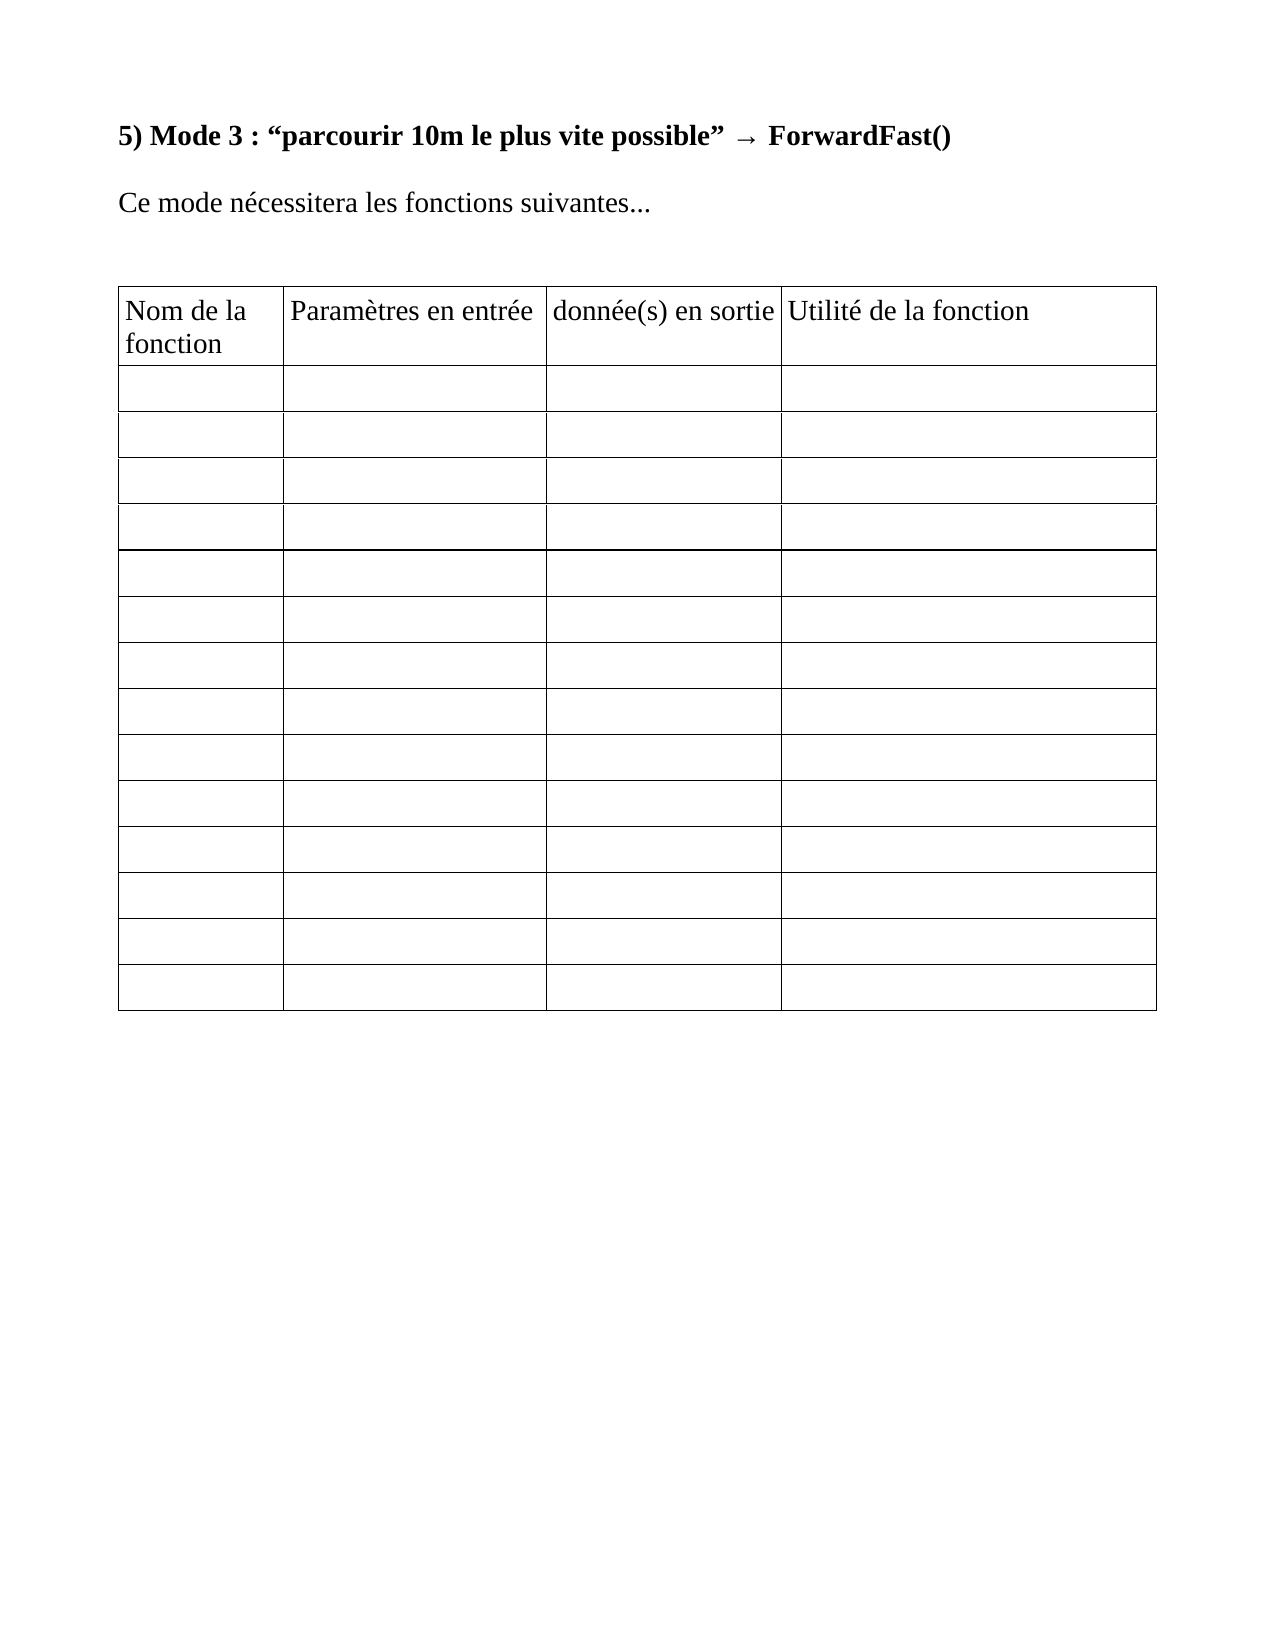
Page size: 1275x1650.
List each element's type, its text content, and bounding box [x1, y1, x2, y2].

table_cell [119, 689, 283, 734]
table_cell [284, 597, 546, 642]
table_cell [782, 873, 1156, 918]
table_cell [782, 413, 1156, 457]
table_cell [284, 919, 546, 964]
table_cell [284, 827, 546, 872]
table_cell [284, 643, 546, 688]
table_cell [119, 827, 283, 872]
table_cell [782, 781, 1156, 826]
table_cell [119, 965, 283, 1010]
table_cell [284, 413, 546, 457]
table_cell [284, 735, 546, 780]
table_cell [547, 551, 781, 596]
table_cell [119, 781, 283, 826]
table_cell [119, 735, 283, 780]
table_cell [782, 597, 1156, 642]
table_cell [119, 873, 283, 918]
table_cell [119, 551, 283, 596]
table_cell [547, 366, 781, 411]
table_cell [547, 919, 781, 964]
table_cell [782, 919, 1156, 964]
table_cell [547, 459, 781, 503]
table_cell [547, 689, 781, 734]
table_cell [547, 505, 781, 549]
table_cell [547, 827, 781, 872]
table_cell [119, 919, 283, 964]
table_cell [119, 366, 283, 411]
table_cell [119, 643, 283, 688]
table_cell [284, 505, 546, 549]
table_cell [782, 459, 1156, 503]
table_cell [547, 965, 781, 1010]
table_cell [547, 781, 781, 826]
table_cell [782, 366, 1156, 411]
table_cell [782, 643, 1156, 688]
table_cell [284, 551, 546, 596]
table_header Nom de la fonction [119, 287, 283, 365]
table_cell [284, 873, 546, 918]
table_cell [547, 413, 781, 457]
table_cell [782, 551, 1156, 596]
table_cell [782, 505, 1156, 549]
table_cell [782, 689, 1156, 734]
table_cell [284, 781, 546, 826]
text Ce mode nécessitera les fonctions suivantes... [118, 185, 1157, 219]
table_cell [119, 597, 283, 642]
table_cell [119, 505, 283, 549]
table_cell [284, 366, 546, 411]
table_cell [782, 965, 1156, 1010]
table_cell [547, 597, 781, 642]
table_cell [284, 965, 546, 1010]
table_cell [119, 459, 283, 503]
table_header donnée(s) en sortie [547, 287, 781, 365]
table_header Utilité de la fonction [782, 287, 1156, 365]
table_cell [782, 827, 1156, 872]
table_cell [547, 643, 781, 688]
table_cell [119, 413, 283, 457]
table_cell [284, 459, 546, 503]
text 5) Mode 3 : “parcourir 10m le plus vite possible” → ForwardFast() [118, 118, 1157, 152]
table_cell [284, 689, 546, 734]
table_cell [547, 873, 781, 918]
table_header Paramètres en entrée [284, 287, 546, 365]
table_cell [782, 735, 1156, 780]
table_cell [547, 735, 781, 780]
